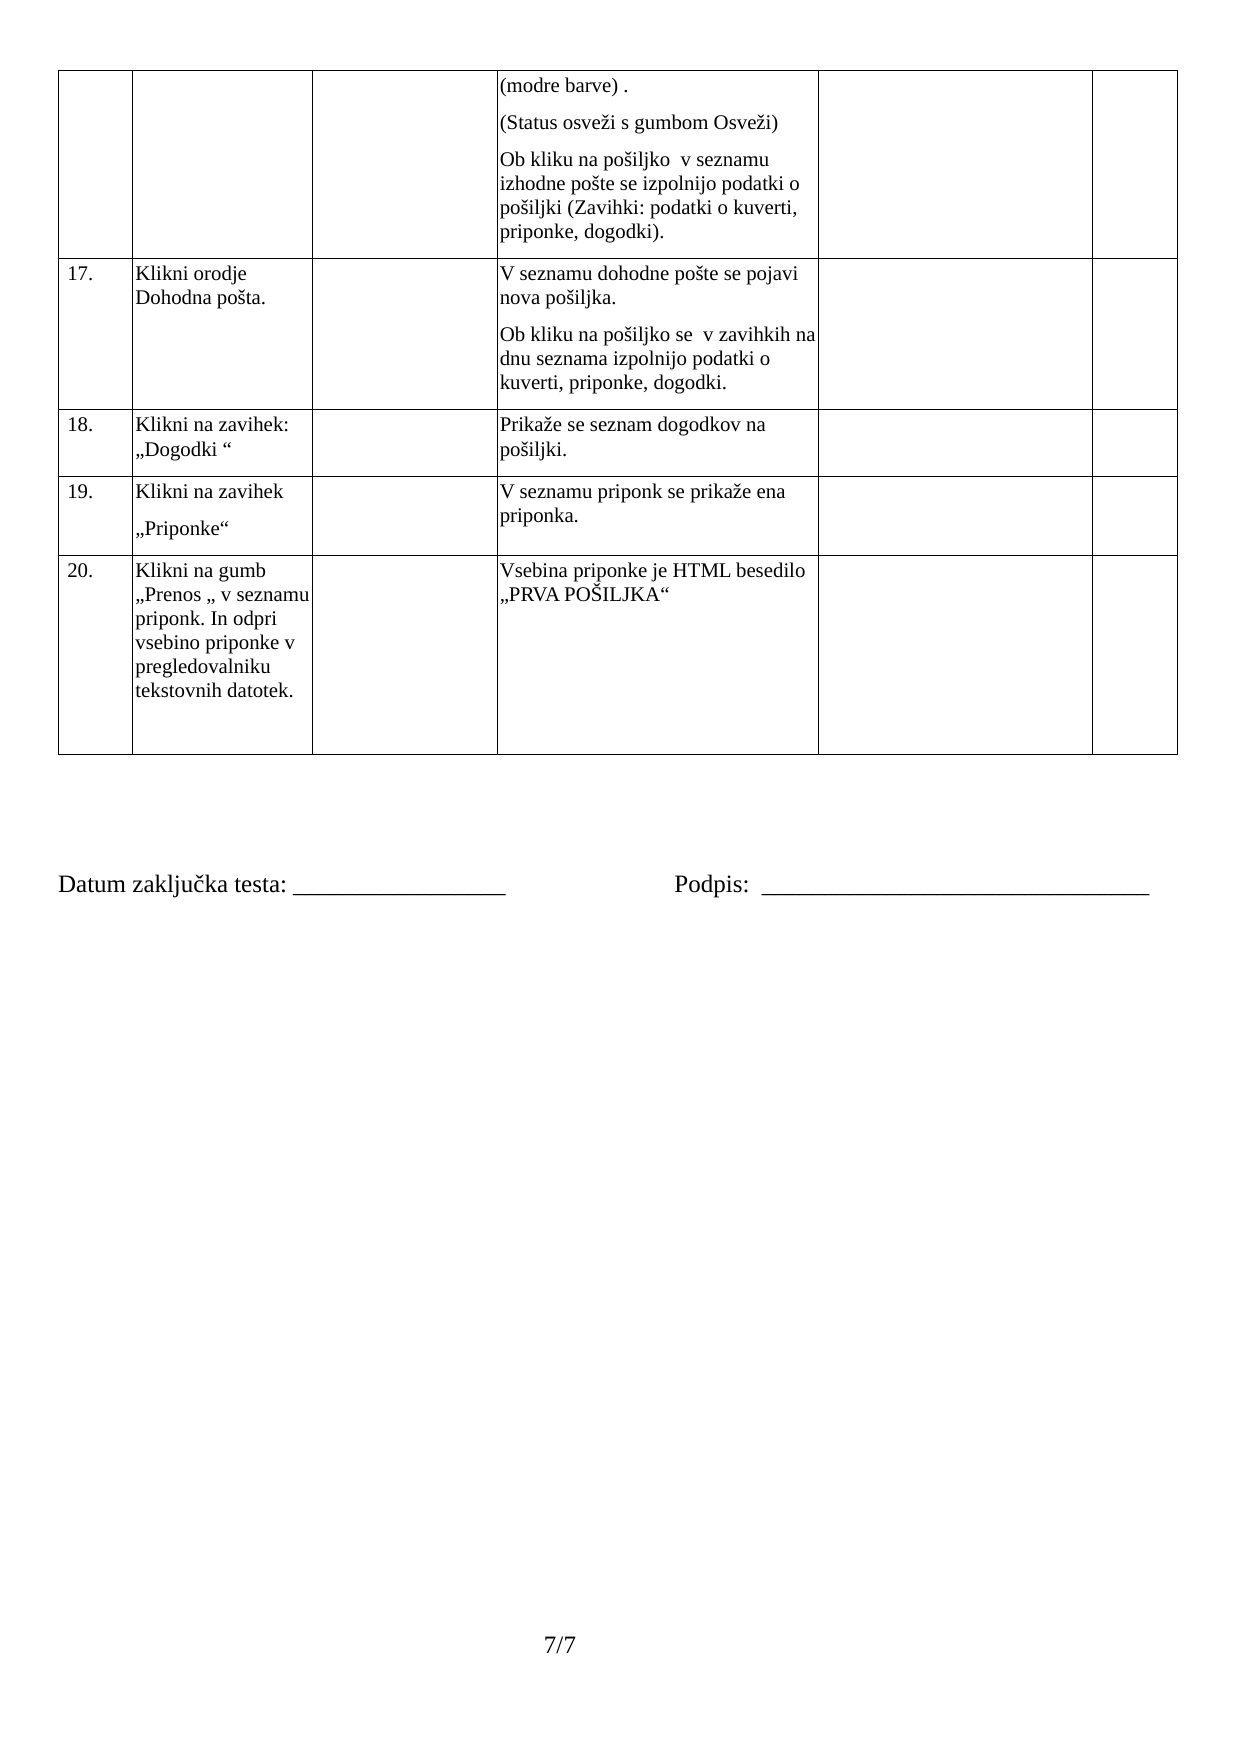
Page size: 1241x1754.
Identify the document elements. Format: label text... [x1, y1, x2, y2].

table_cell [313, 477, 497, 555]
table_cell [1093, 71, 1177, 258]
table_cell [819, 556, 1092, 754]
table_cell [313, 410, 497, 476]
table_cell [1093, 410, 1177, 476]
table_cell [59, 71, 132, 258]
table_cell [1093, 477, 1177, 555]
table_cell Klikni na zavihek: „Dogodki “ [133, 410, 312, 476]
text Datum zaključka testa: _________________ Podpis: _______________________________ [58, 869, 1177, 898]
table_cell [313, 71, 497, 258]
table_cell Klikni na gumb „Prenos „ v seznamu priponk. In odpri vsebino priponke v pregledovalniku tekstovnih datotek. [133, 556, 312, 754]
table_cell [819, 410, 1092, 476]
table_cell [313, 259, 497, 409]
table_cell [59, 556, 132, 754]
table_cell [59, 477, 132, 555]
table_cell (modre barve) . (Status osveži s gumbom Osveži) Ob kliku na pošiljko v seznamu izhodne pošte se izpolnijo podatki o pošiljki (Zavihki: podatki o kuverti, priponke, dogodki). [498, 71, 818, 258]
table_cell Prikaže se seznam dogodkov na pošiljki. [498, 410, 818, 476]
table_cell [819, 259, 1092, 409]
table_cell [59, 410, 132, 476]
table_cell [819, 477, 1092, 555]
table_cell [819, 71, 1092, 258]
table_cell V seznamu dohodne pošte se pojavi nova pošiljka. Ob kliku na pošiljko se v zavihkih na dnu seznama izpolnijo podatki o kuverti, priponke, dogodki. [498, 259, 818, 409]
table_cell Klikni na zavihek „Priponke“ [133, 477, 312, 555]
table_cell [133, 71, 312, 258]
table_cell V seznamu priponk se prikaže ena priponka. [498, 477, 818, 555]
table_cell Vsebina priponke je HTML besedilo „PRVA POŠILJKA“ [498, 556, 818, 754]
table_cell [1093, 556, 1177, 754]
table_cell [313, 556, 497, 754]
table_cell [59, 259, 132, 409]
table_cell Klikni orodje Dohodna pošta. [133, 259, 312, 409]
table_cell [1093, 259, 1177, 409]
